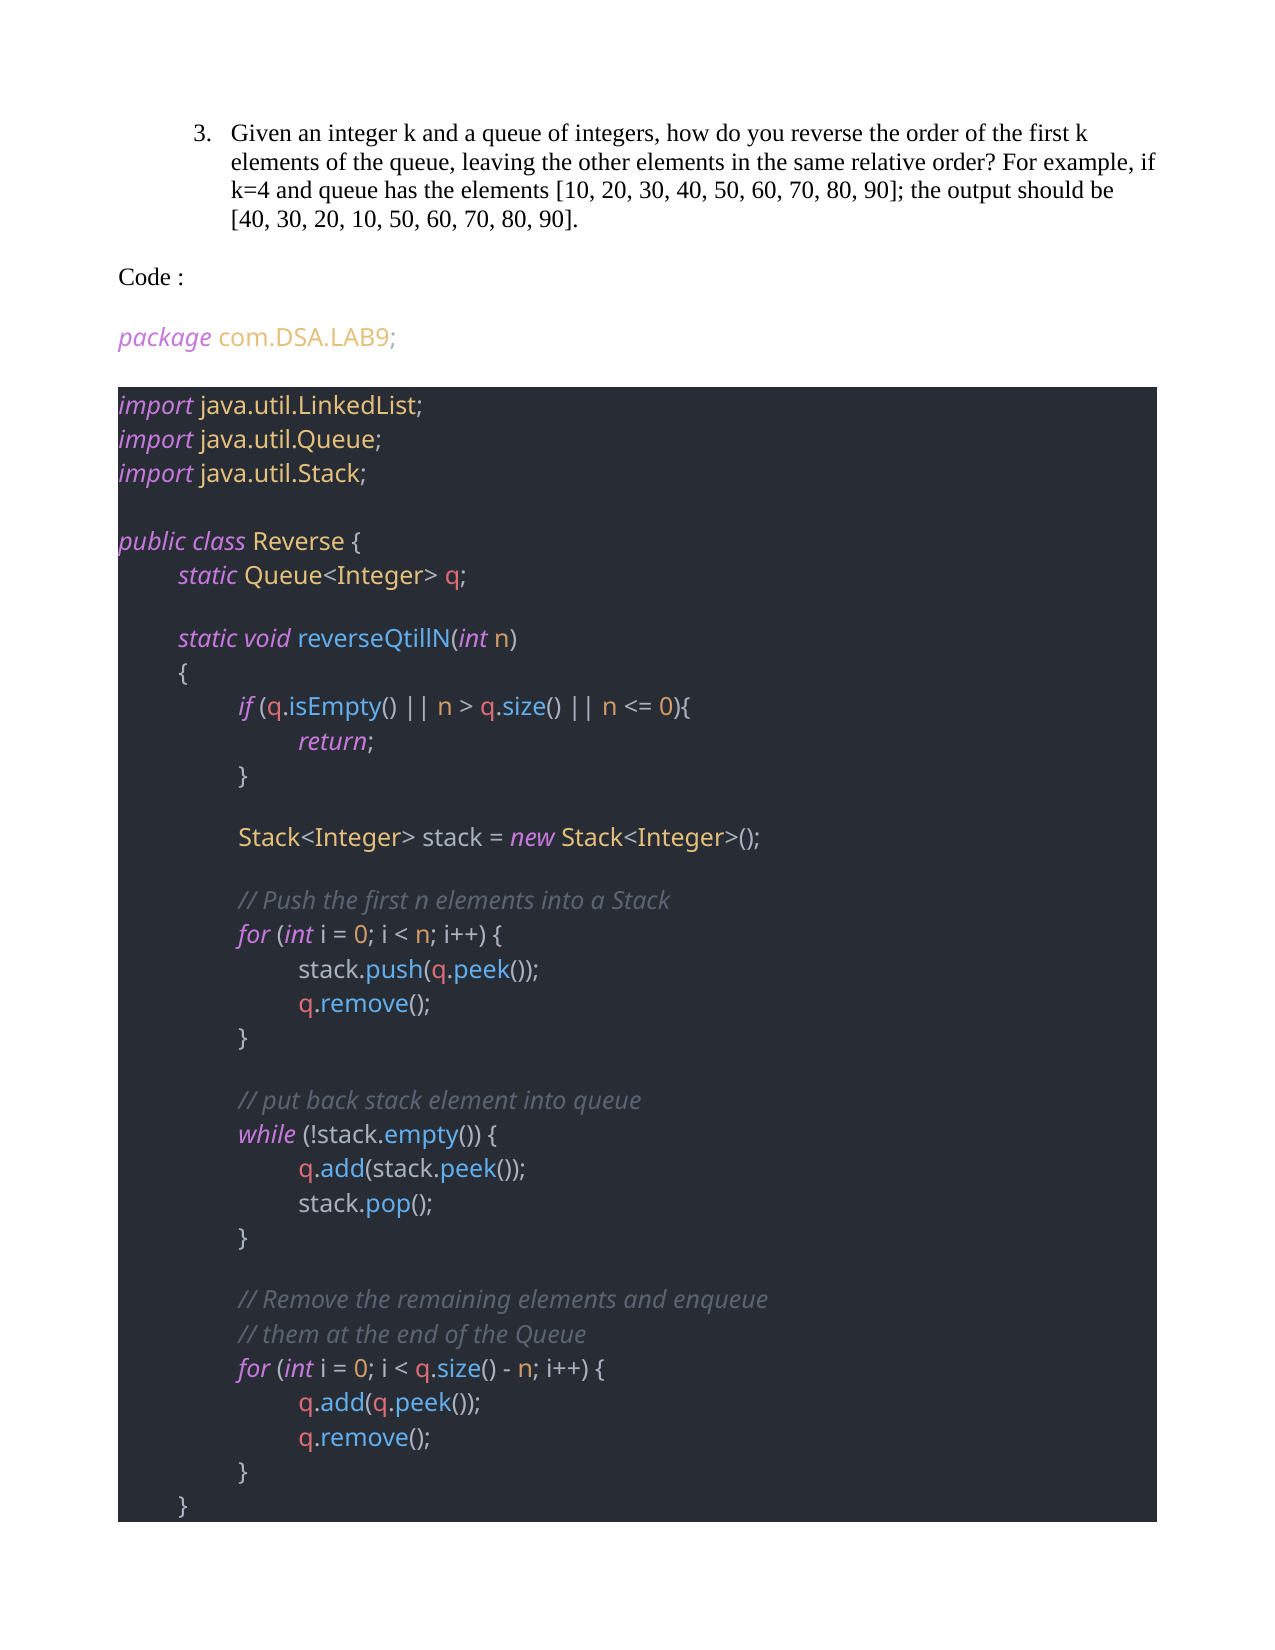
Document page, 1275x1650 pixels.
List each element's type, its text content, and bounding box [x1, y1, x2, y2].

text import java.util.LinkedList; [118, 387, 1157, 422]
text } [118, 1020, 1157, 1054]
text { [118, 655, 1157, 689]
text import java.util.Queue; [118, 422, 1157, 456]
text while (!stack.empty()) { [118, 1117, 1157, 1151]
text Code : [118, 262, 1157, 291]
text } [118, 1219, 1157, 1254]
text for (int i = 0; i < q.size() - n; i++) { [118, 1351, 1157, 1385]
text static Queue<Integer> q; [118, 558, 1157, 592]
text package com.DSA.LAB9; [118, 319, 1157, 353]
text // put back stack element into queue [118, 1082, 1157, 1117]
text if (q.isEmpty() || n > q.size() || n <= 0){ [118, 689, 1157, 723]
text // them at the end of the Queue [118, 1316, 1157, 1351]
text for (int i = 0; i < n; i++) { [118, 917, 1157, 951]
list Given an integer k and a queue of integers, how do you reverse the order of the first k elements of the queue, leaving the other elements in the same relative order? For example, if k=4 and queue has the elements [10, 20, 30, 40, 50, 60, 70, 80, 90]; the output should be [40, 30, 20, 10, 50, 60, 70, 80, 90]. [193, 118, 1157, 233]
text // Remove the remaining elements and enqueue [118, 1282, 1157, 1316]
text q.remove(); [118, 986, 1157, 1020]
text // Push the first n elements into a Stack [118, 883, 1157, 917]
text public class Reverse { [118, 524, 1157, 558]
text stack.pop(); [118, 1185, 1157, 1219]
text return; [118, 723, 1157, 757]
text import java.util.Stack; [118, 456, 1157, 490]
text static void reverseQtillN(int n) [118, 620, 1157, 655]
text q.remove(); [118, 1419, 1157, 1453]
text q.add(q.peek()); [118, 1385, 1157, 1419]
text } [118, 757, 1157, 792]
text stack.push(q.peek()); [118, 951, 1157, 986]
text } [118, 1488, 1157, 1522]
text Stack<Integer> stack = new Stack<Integer>(); [118, 820, 1157, 854]
text q.add(stack.peek()); [118, 1151, 1157, 1185]
text } [118, 1453, 1157, 1488]
